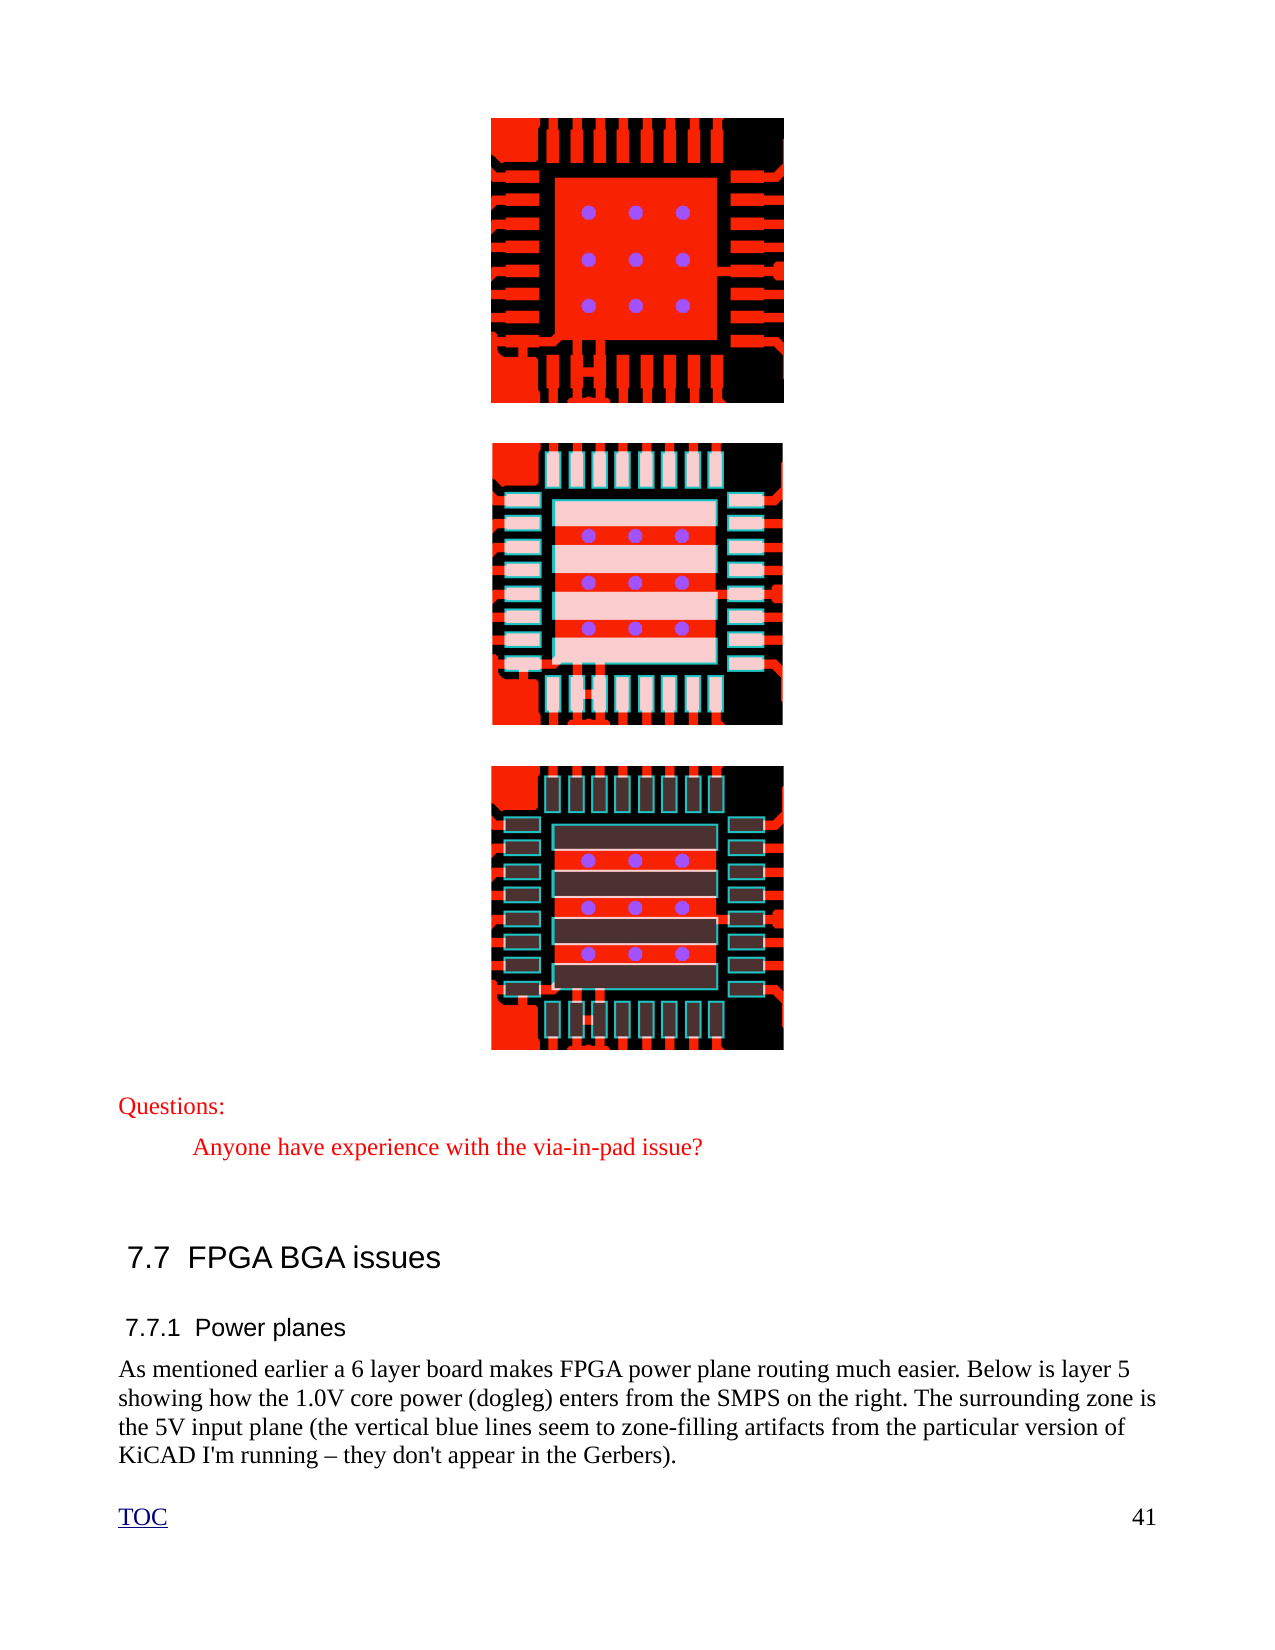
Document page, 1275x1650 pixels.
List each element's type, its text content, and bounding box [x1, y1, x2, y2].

text Questions: [118, 1091, 1157, 1119]
text Anyone have experience with the via-in-pad issue? [118, 1132, 1157, 1161]
picture [492, 443, 783, 725]
picture [491, 766, 784, 1050]
text As mentioned earlier a 6 layer board makes FPGA power plane routing much easier. Below is layer 5 showing how the 1.0V core power (dogleg) enters from the SMPS on the right. The surrounding zone is the 5V input plane (the vertical blue lines seem to zone-filling artifacts from the particular version of KiCAD I'm running – they don't appear in the Gerbers). [118, 1354, 1157, 1469]
subtitle Power planes [118, 1313, 1157, 1342]
subtitle FPGA BGA issues [118, 1239, 1157, 1276]
picture [491, 118, 784, 403]
